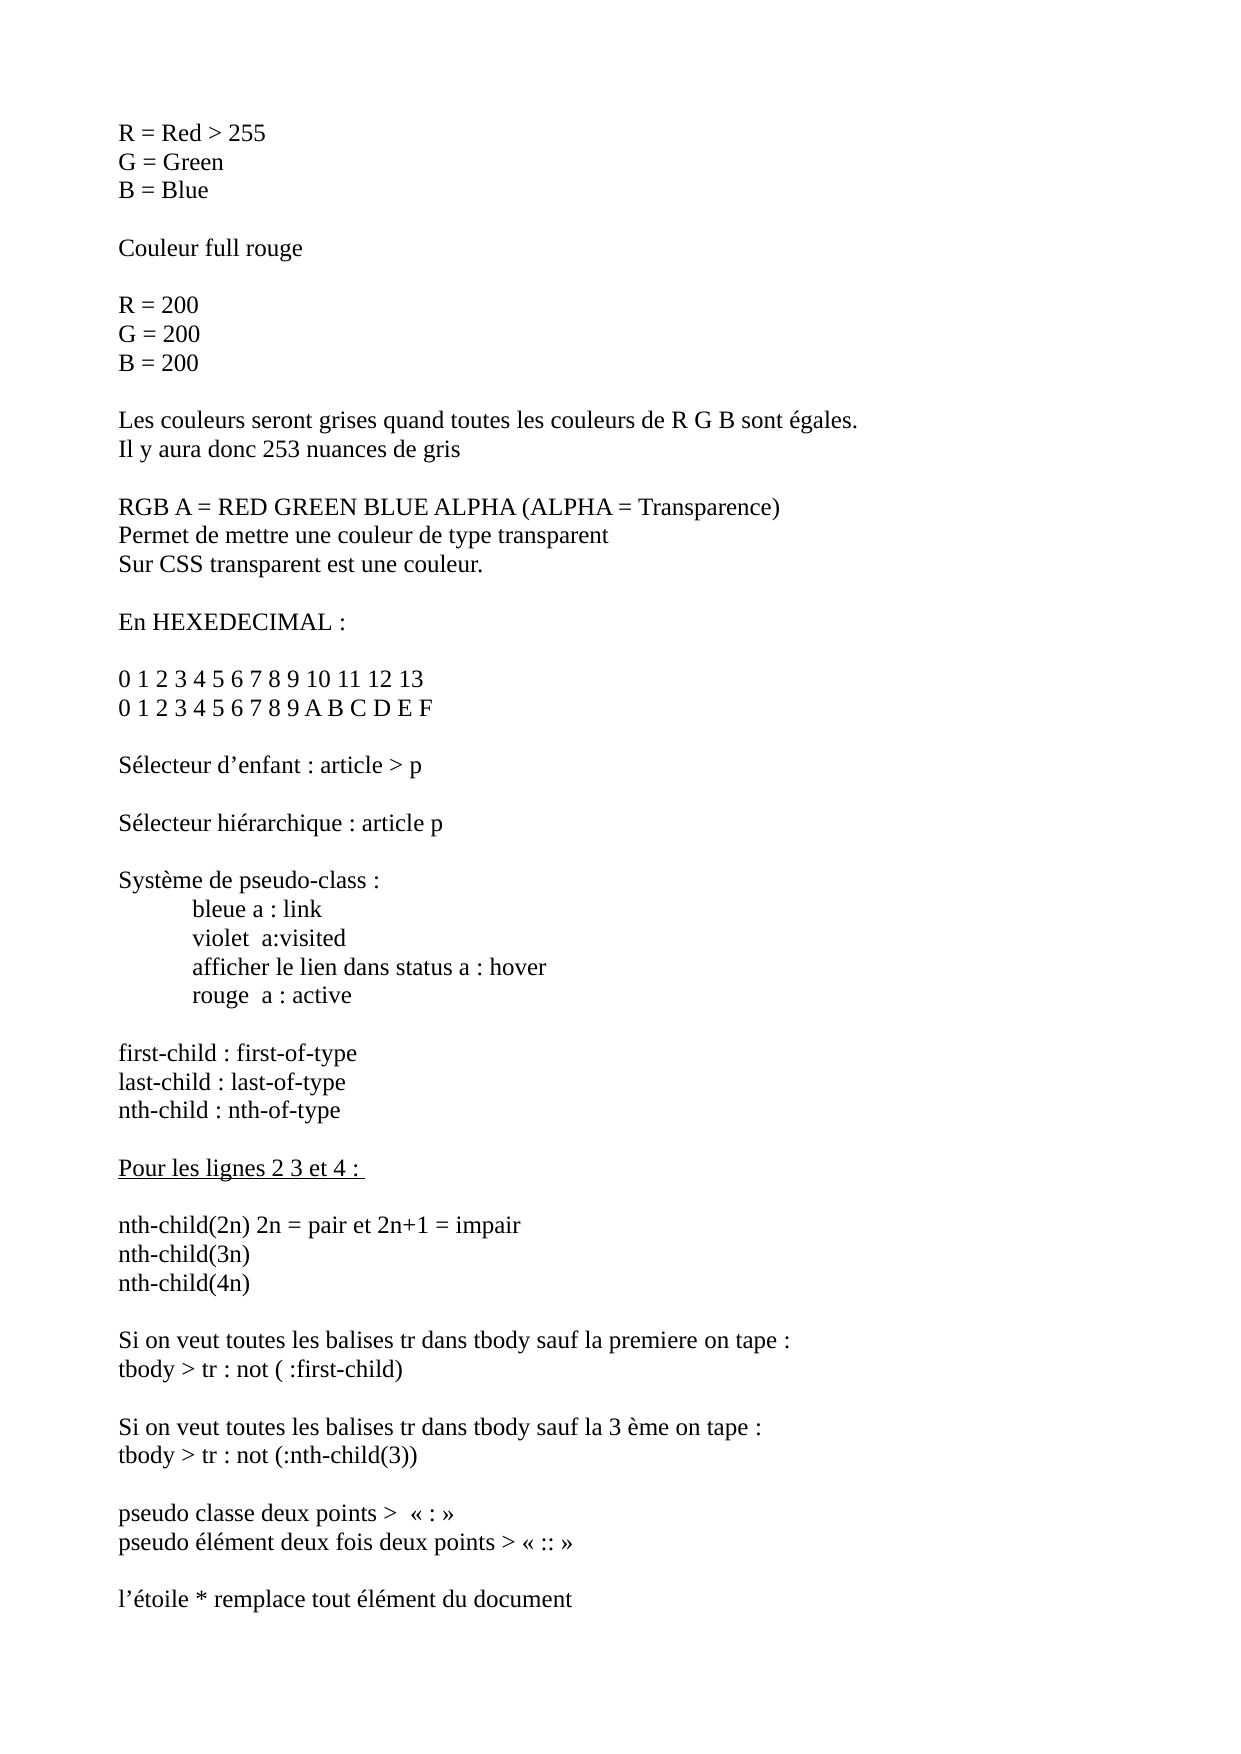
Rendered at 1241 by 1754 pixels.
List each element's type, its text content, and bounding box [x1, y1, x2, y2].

text rouge a : active [118, 981, 1122, 1009]
text R = Red > 255 [118, 118, 1122, 147]
text G = Green [118, 147, 1122, 176]
text Pour les lignes 2 3 et 4 : [118, 1153, 1122, 1182]
text Sélecteur hiérarchique : article p [118, 808, 1122, 837]
text Couleur full rouge [118, 233, 1122, 262]
text B = Blue [118, 176, 1122, 204]
text violet a:visited [118, 923, 1122, 952]
text first-child : first-of-type [118, 1038, 1122, 1067]
text G = 200 [118, 319, 1122, 348]
text 0 1 2 3 4 5 6 7 8 9 A B C D E F [118, 693, 1122, 722]
text Les couleurs seront grises quand toutes les couleurs de R G B sont égales. [118, 406, 1122, 434]
text nth-child(4n) [118, 1268, 1122, 1297]
text l’étoile * remplace tout élément du document [118, 1584, 1122, 1613]
text nth-child(3n) [118, 1239, 1122, 1268]
text Il y aura donc 253 nuances de gris [118, 434, 1122, 463]
text pseudo classe deux points > « : » [118, 1498, 1122, 1527]
text Système de pseudo-class : [118, 866, 1122, 894]
text 0 1 2 3 4 5 6 7 8 9 10 11 12 13 [118, 664, 1122, 693]
text RGB A = RED GREEN BLUE ALPHA (ALPHA = Transparence) [118, 492, 1122, 521]
text Si on veut toutes les balises tr dans tbody sauf la 3 ème on tape : [118, 1412, 1122, 1441]
text En HEXEDECIMAL : [118, 607, 1122, 636]
text pseudo élément deux fois deux points > « :: » [118, 1527, 1122, 1556]
text Si on veut toutes les balises tr dans tbody sauf la premiere on tape : [118, 1326, 1122, 1354]
text bleue a : link [118, 894, 1122, 923]
text tbody > tr : not ( :first-child) [118, 1354, 1122, 1383]
text Permet de mettre une couleur de type transparent [118, 521, 1122, 549]
text nth-child(2n) 2n = pair et 2n+1 = impair [118, 1211, 1122, 1239]
text Sélecteur d’enfant : article > p [118, 751, 1122, 779]
text nth-child : nth-of-type [118, 1096, 1122, 1124]
text R = 200 [118, 291, 1122, 319]
text Sur CSS transparent est une couleur. [118, 549, 1122, 578]
text afficher le lien dans status a : hover [118, 952, 1122, 981]
text B = 200 [118, 348, 1122, 377]
text last-child : last-of-type [118, 1067, 1122, 1096]
text tbody > tr : not (:nth-child(3)) [118, 1441, 1122, 1469]
